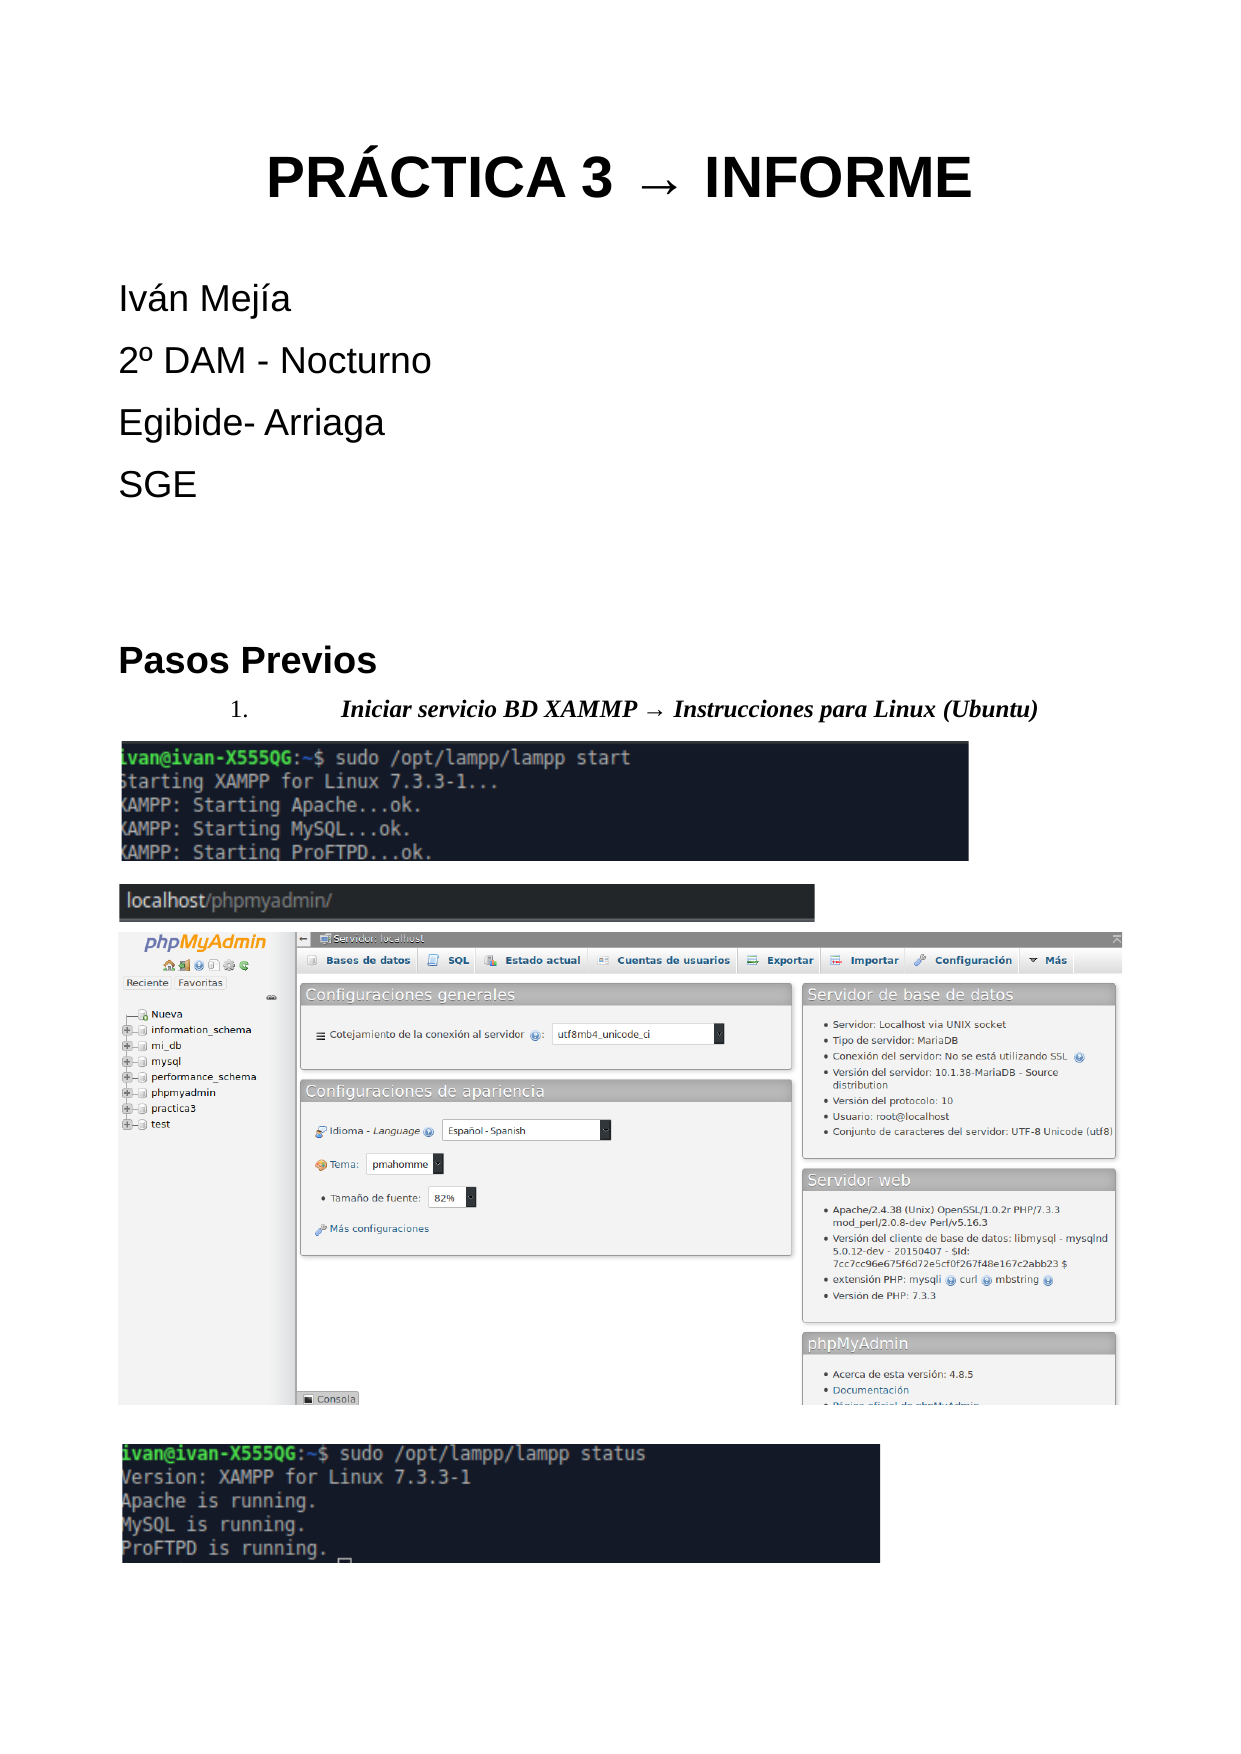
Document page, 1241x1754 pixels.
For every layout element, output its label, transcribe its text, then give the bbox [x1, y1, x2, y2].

title PRÁCTICA 3 → INFORME [118, 143, 1122, 210]
subtitle SGE [118, 462, 1122, 505]
picture [122, 1444, 881, 1563]
subtitle Pasos Previos [118, 638, 1122, 682]
picture [118, 932, 1123, 1405]
picture [119, 884, 815, 922]
subtitle 2º DAM - Nocturno [118, 338, 1122, 382]
list Iniciar servicio BD XAMMP → Instrucciones para Linux (Ubuntu) [229, 694, 1122, 723]
subtitle Iván Mejía [118, 277, 1122, 320]
picture [121, 741, 969, 861]
subtitle Egibide- Arriaga [118, 400, 1122, 443]
